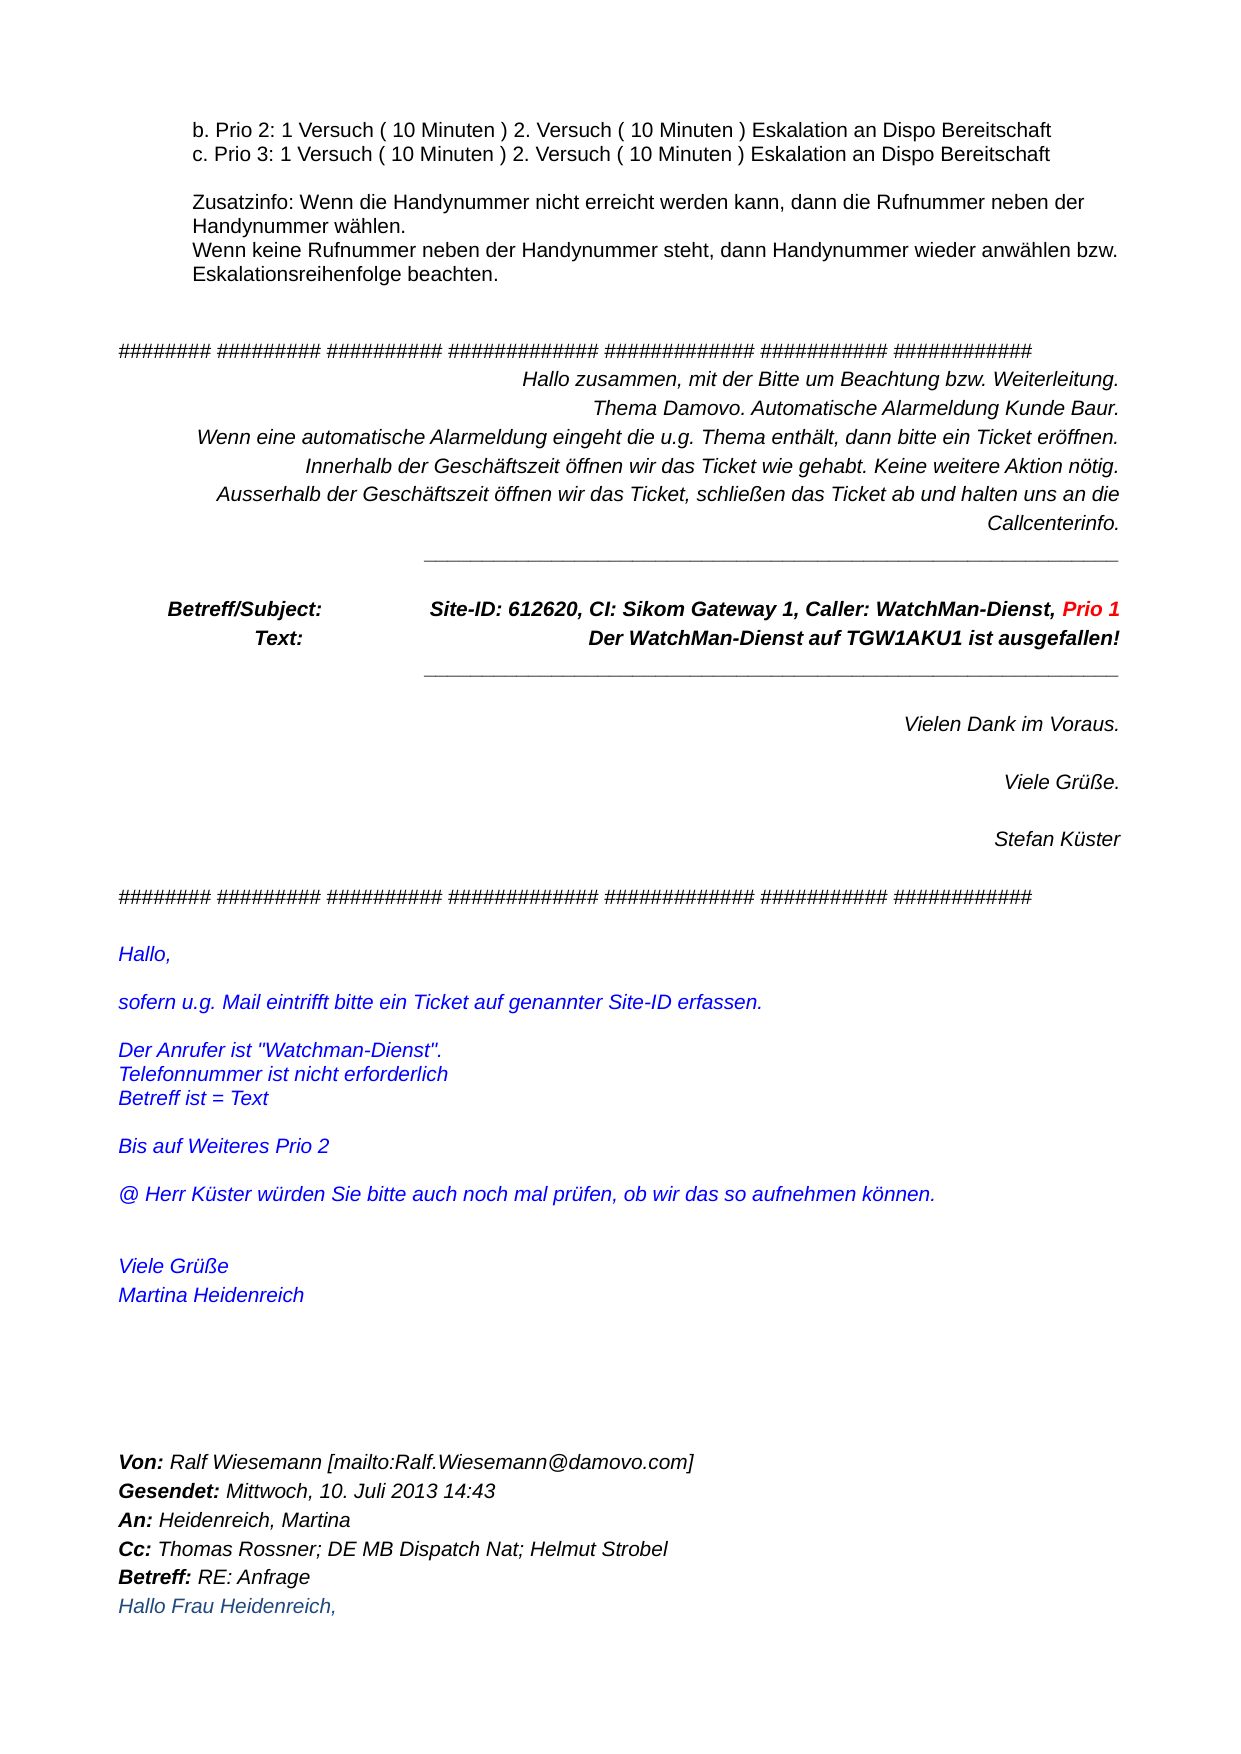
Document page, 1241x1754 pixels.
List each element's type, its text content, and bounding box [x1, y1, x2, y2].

text Viele Grüße. [118, 770, 1122, 794]
text Martina Heidenreich [118, 1282, 1122, 1306]
text Innerhalb der Geschäftszeit öffnen wir das Ticket wie gehabt. Keine weitere Aktion nötig. [118, 453, 1122, 477]
text b. Prio 2: 1 Versuch ( 10 Minuten ) 2. Versuch ( 10 Minuten ) Eskalation an Dispo Bereitschaft c. Prio 3: 1 Versuch ( 10 Minuten ) 2. Versuch ( 10 Minuten ) Eskalation an Dispo Bereitschaft [192, 118, 1122, 166]
text ____________________________________________________________ [118, 655, 1122, 679]
text Hallo zusammen, mit der Bitte um Beachtung bzw. Weiterleitung. [118, 367, 1122, 391]
text ######## ######### ########## ############# ############# ########### ############ [118, 885, 1122, 909]
text Text: Der WatchMan-Dienst auf TGW1AKU1 ist ausgefallen! [118, 626, 1122, 650]
text Hallo Frau Heidenreich, [118, 1594, 1122, 1618]
text Von: Ralf Wiesemann [mailto:Ralf.Wiesemann@damovo.com] Gesendet: Mittwoch, 10. Juli 2013 14:43 An: Heidenreich, Martina Cc: Thomas Rossner; DE MB Dispatch Nat; Helmut Strobel Betreff: RE: Anfrage [118, 1450, 1122, 1589]
text Der Anrufer ist "Watchman-Dienst". [118, 1038, 1122, 1062]
text Wenn eine automatische Alarmeldung eingeht die u.g. Thema enthält, dann bitte ein Ticket eröffnen. [118, 425, 1122, 449]
text Hallo, [118, 942, 1122, 966]
text Stefan Küster [118, 827, 1122, 851]
text Bis auf Weiteres Prio 2 [118, 1134, 1122, 1158]
text ######## ######### ########## ############# ############# ########### ############ [118, 338, 1122, 362]
text Betreff/Subject: Site-ID: 612620, CI: Sikom Gateway 1, Caller: WatchMan-Dienst, Prio 1 [118, 597, 1122, 621]
text Thema Damovo. Automatische Alarmeldung Kunde Baur. [118, 396, 1122, 420]
text Zusatzinfo: Wenn die Handynummer nicht erreicht werden kann, dann die Rufnummer neben der Handynummer wählen. Wenn keine Rufnummer neben der Handynummer steht, dann Handynummer wieder anwählen bzw. Eskalationsreihenfolge beachten. [192, 166, 1122, 310]
text Ausserhalb der Geschäftszeit öffnen wir das Ticket, schließen das Ticket ab und halten uns an die Callcenterinfo. [118, 482, 1122, 535]
text Viele Grüße [118, 1254, 1122, 1278]
text Vielen Dank im Voraus. [118, 712, 1122, 736]
text ____________________________________________________________ [118, 540, 1122, 564]
text Betreff ist = Text [118, 1086, 1122, 1110]
text sofern u.g. Mail eintrifft bitte ein Ticket auf genannter Site-ID erfassen. [118, 990, 1122, 1014]
text Telefonnummer ist nicht erforderlich [118, 1062, 1122, 1086]
text @ Herr Küster würden Sie bitte auch noch mal prüfen, ob wir das so aufnehmen können. [118, 1182, 1122, 1206]
